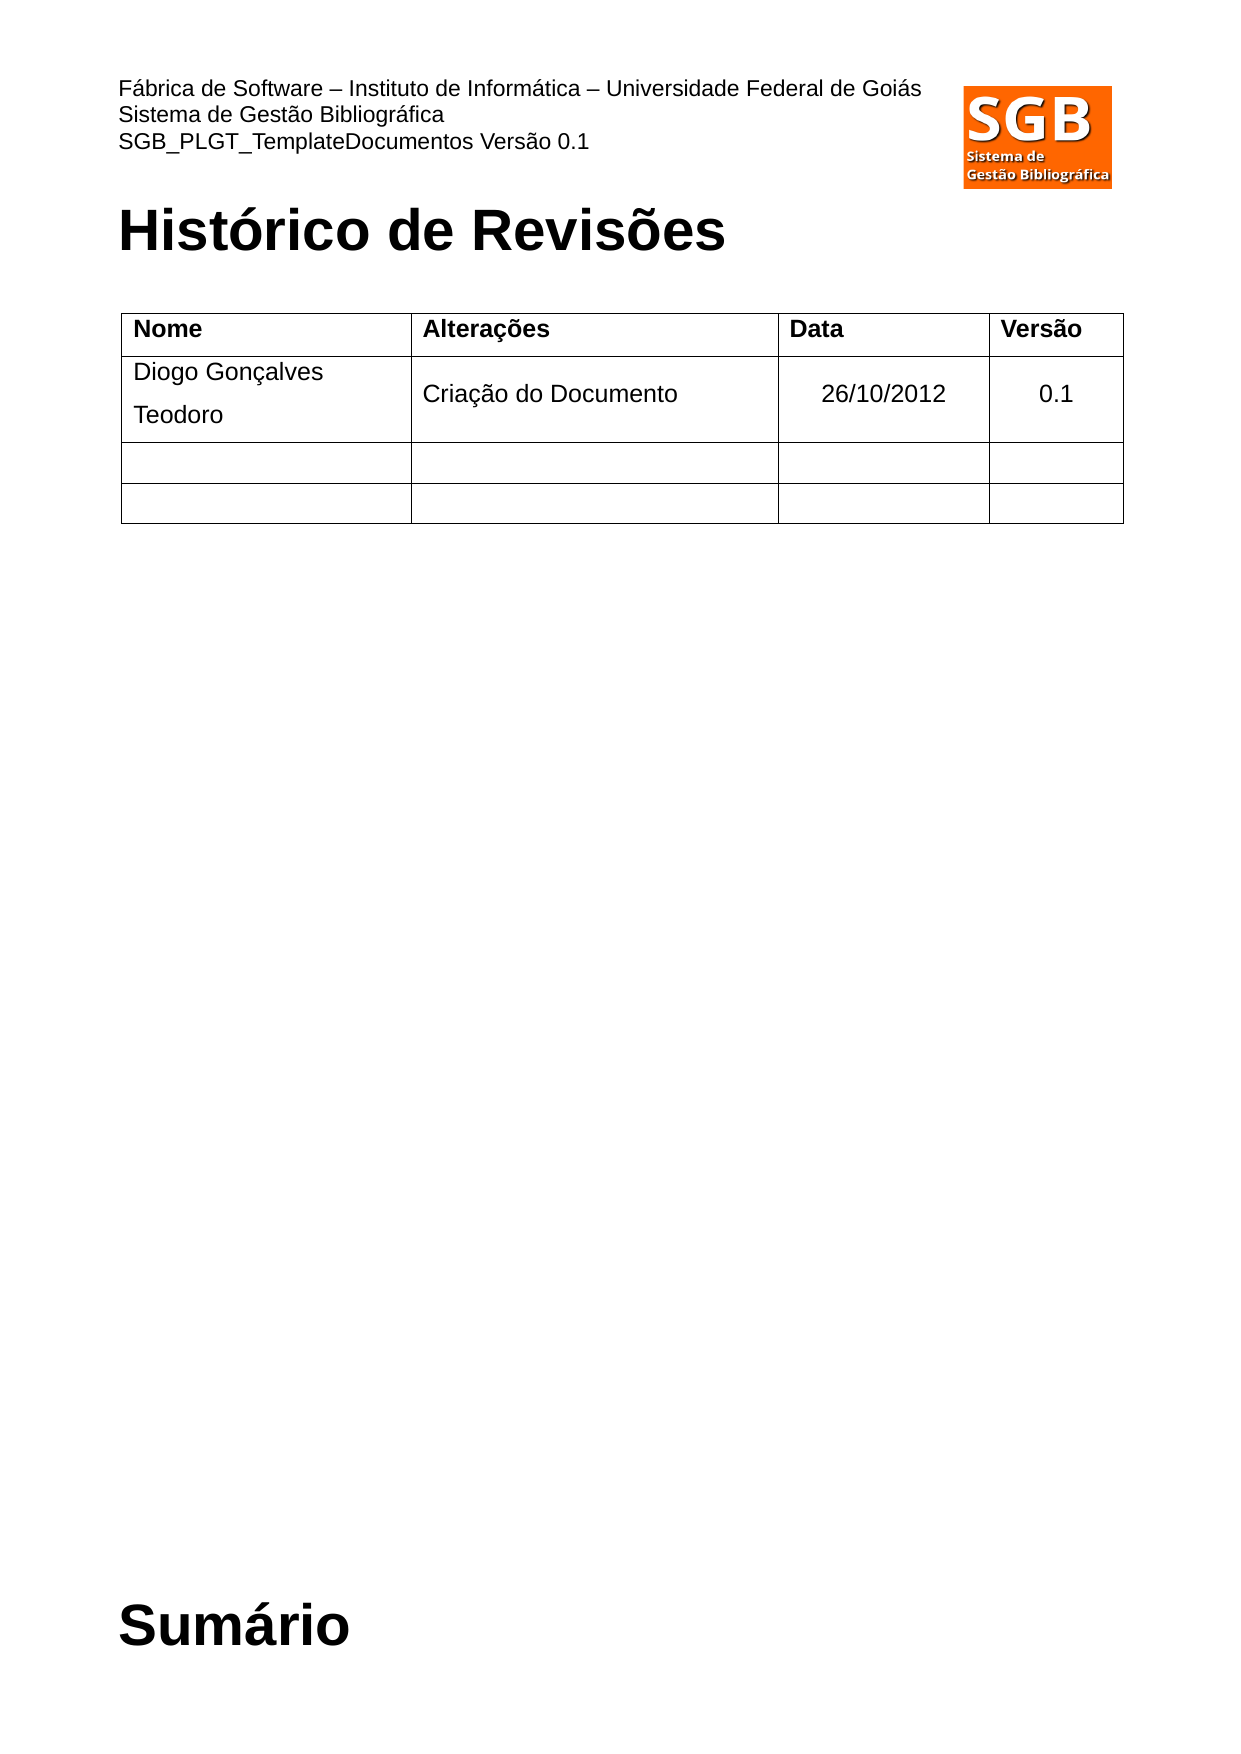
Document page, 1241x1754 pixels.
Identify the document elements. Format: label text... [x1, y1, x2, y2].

table_cell [122, 484, 411, 523]
table_cell 0.1 [990, 357, 1123, 442]
table_cell [412, 484, 778, 523]
table_cell 26/10/2012 [779, 357, 989, 442]
table_cell [779, 443, 989, 483]
table_cell [990, 443, 1123, 483]
table_cell Criação do Documento [412, 357, 778, 442]
table_cell [779, 484, 989, 523]
table_header Data [779, 314, 989, 356]
table_header Versão [990, 314, 1123, 356]
table_header Nome [122, 314, 411, 356]
table_cell [990, 484, 1123, 523]
table_cell [412, 443, 778, 483]
table_header Alterações [412, 314, 778, 356]
subtitle Sumário [118, 1591, 1122, 1658]
table_cell Diogo Gonçalves Teodoro [122, 357, 411, 442]
text Histórico de Revisões [118, 196, 1122, 263]
table_cell [122, 443, 411, 483]
